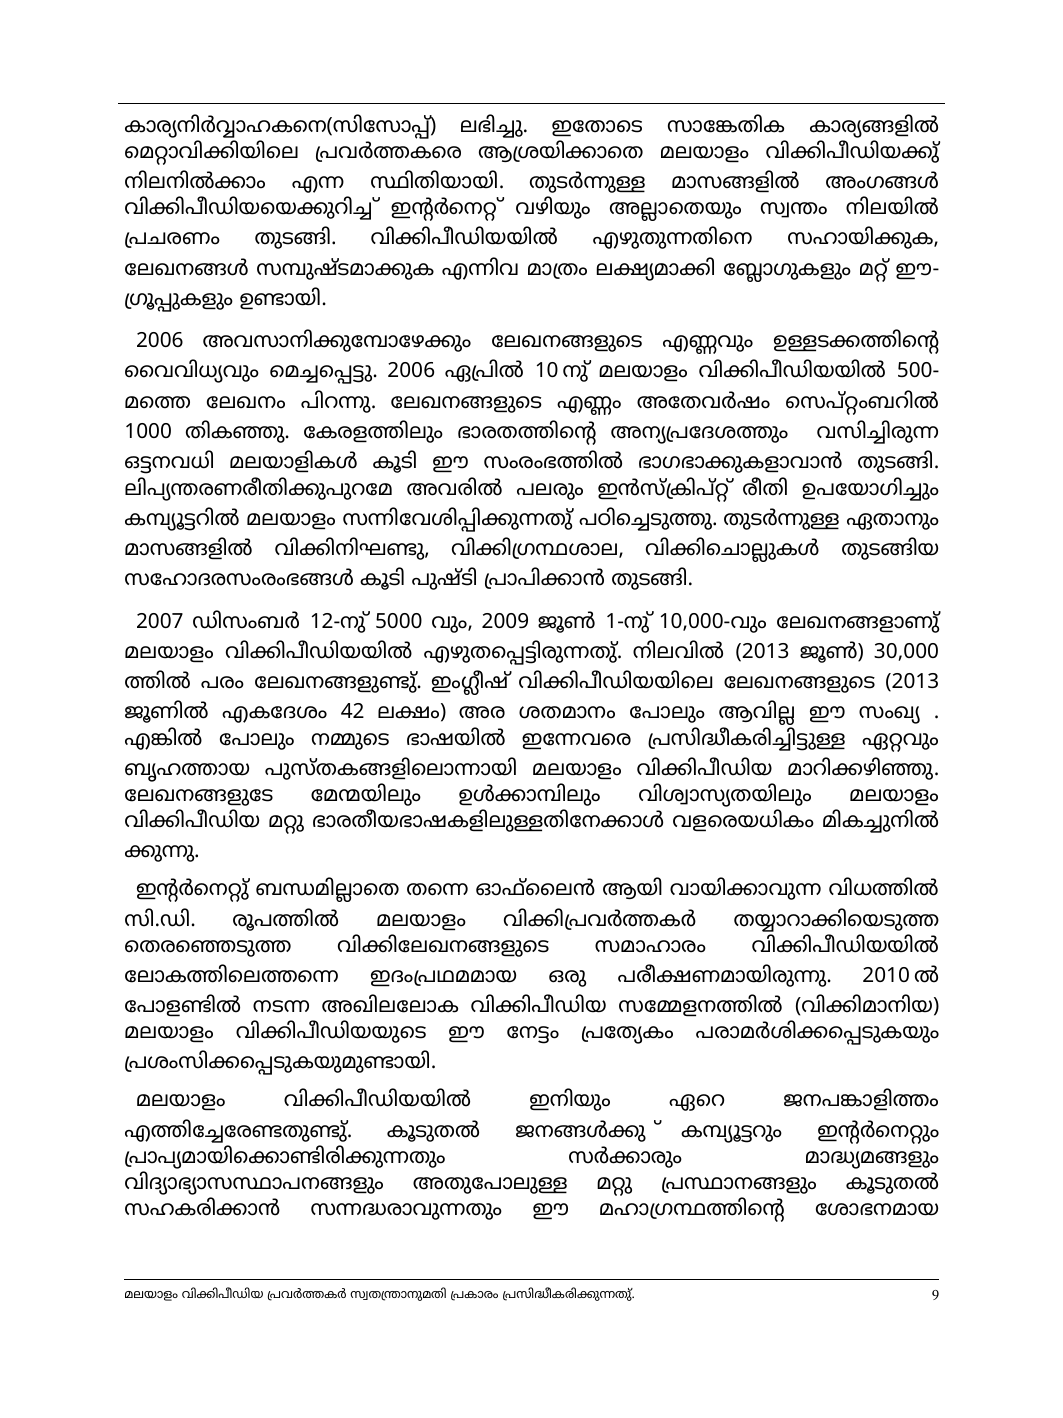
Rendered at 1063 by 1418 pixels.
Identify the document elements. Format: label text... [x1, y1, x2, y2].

text മലയാളം വിക്കിപീഡിയയില്‍ ഇനിയും ഏറെ ജനപങ്കാളിത്തം എത്തിച്ചേരേണ്ടതുണ്ടു്. കൂടുതല്‍ ജനങ്ങള്‍ക്കു് കമ്പ്യൂട്ടറും ഇന്റര്‍നെറ്റും പ്രാപ്യമായിക്കൊണ്ടിരിക്കുന്നതും സര്‍ക്കാരും മാദ്ധ്യമങ്ങളും വിദ്യാഭ്യാസസ്ഥാപനങ്ങളും അതുപോലുള്ള മറ്റു പ്രസ്ഥാനങ്ങളും കൂടുതല്‍ സഹകരിക്കാന്‍ സന്നദ്ധരാവുന്നതും ഈ മഹാഗ്രന്ഥത്തിന്റെ ശോഭനമായ [124, 1089, 939, 1223]
text കാര്യനിർവ്വാഹകനെ(സിസോപ്പ്) ലഭിച്ചു. ഇതോടെ സാങ്കേതിക കാര്യങ്ങളില്‍ മെറ്റാവിക്കിയിലെ പ്രവര്‍ത്തകരെ ആശ്രയിക്കാതെ മലയാളം വിക്കിപീഡിയക്കു് നിലനില്‍ക്കാം എന്ന സ്ഥിതിയായി. തുടര്‍ന്നുള്ള മാസങ്ങളില്‍ അംഗങ്ങള്‍ വിക്കിപീഡിയയെക്കുറിച്ച് ഇന്റര്‍നെറ്റ് വഴിയും അല്ലാതെയും സ്വന്തം നിലയില്‍ പ്രചരണം തുടങ്ങി. വിക്കിപീഡിയയില്‍ എഴുതുന്നതിനെ സഹായിക്കുക, ലേഖനങ്ങള്‍ സമ്പുഷ്ടമാക്കുക എന്നിവ മാത്രം ലക്ഷ്യമാക്കി ബ്ലോഗുകളും മറ്റ് ഈ-ഗ്രൂപ്പുകളും ഉണ്ടായി. [124, 110, 939, 313]
text ഇന്റര്‍നെറ്റു് ബന്ധമില്ലാതെ തന്നെ ഓഫ്‌ലൈന്‍ ആയി വായിക്കാവുന്ന വിധത്തില്‍ സി.ഡി. രൂപത്തില്‍ മലയാളം വിക്കിപ്രവര്‍ത്തകര്‍ തയ്യാറാക്കിയെടുത്ത തെരഞ്ഞെടുത്ത വിക്കിലേഖനങ്ങളുടെ സമാഹാരം വിക്കിപീഡിയയില്‍ ലോകത്തിലെത്തന്നെ ഇദം‌പ്രഥമമായ ഒരു പരീക്ഷണമായിരുന്നു. 2010ല്‍ പോളണ്ടില്‍ നടന്ന അഖിലലോക വിക്കിപീഡിയ സമ്മേളനത്തില്‍ (വിക്കിമാനിയ) മലയാളം വിക്കിപീഡിയയുടെ ഈ നേട്ടം പ്രത്യേകം പരാമര്‍ശിക്കപ്പെടുകയും പ്രശംസിക്കപ്പെടുകയുമുണ്ടായി. [124, 878, 939, 1077]
text 2006 അവസാനിക്കുമ്പോഴേക്കും ലേഖനങ്ങളുടെ എണ്ണവും ഉള്ളടക്കത്തിന്റെ വൈവിധ്യവും മെച്ചപ്പെട്ടു. 2006 ഏപ്രില്‍ 10നു് മലയാളം വിക്കിപീഡിയയില്‍ 500-മത്തെ ലേഖനം പിറന്നു. ലേഖനങ്ങളുടെ എണ്ണം അതേവര്‍ഷം സെപ്റ്റംബറില്‍ 1000 തികഞ്ഞു. കേരളത്തിലും ഭാരതത്തിന്റെ അന്യപ്രദേശത്തും വസിച്ചിരുന്ന ഒട്ടനവധി മലയാളികൾ കൂടി ഈ സംരംഭത്തില്‍ ഭാഗഭാക്കുകളാവാന്‍ തുടങ്ങി. ലിപ്യന്തരണരീതിക്കുപുറമേ അവരില്‍ പലരും ഇന്‍സ്ക്രിപ്റ്റ് രീതി ഉപയോഗിച്ചും കമ്പ്യൂട്ടറില്‍ മലയാളം സന്നിവേശിപ്പിക്കുന്നതു് പഠിച്ചെടുത്തു. തുടര്‍ന്നുള്ള ഏതാനും മാസങ്ങളില്‍ വിക്കിനിഘണ്ടു, വിക്കിഗ്രന്ഥശാല, വിക്കിചൊല്ലുകള്‍ തുടങ്ങിയ സഹോദരസംരംഭങ്ങള്‍ കൂടി പുഷ്ടി പ്രാപിക്കാന്‍ തുടങ്ങി. [124, 325, 939, 594]
text 2007 ഡിസംബര്‍ 12-നു് 5000 വും, 2009 ജൂണ്‍ 1-നു് 10,000-വും ലേഖനങ്ങളാണു് മലയാളം വിക്കിപീഡിയയില്‍ എഴുതപ്പെട്ടിരുന്നതു്. നിലവില്‍ (2013 ജൂൺ) 30,000 ത്തില്‍ പരം ലേഖനങ്ങളുണ്ടു്. ഇംഗ്ലീഷ് വിക്കിപീഡിയയിലെ ലേഖനങ്ങളുടെ (2013 ജൂണില്‍ എകദേശം 42 ലക്ഷം) അര ശതമാനം പോലും ആവില്ല ഈ സംഖ്യ . എങ്കില്‍ പോലും നമ്മുടെ ഭാഷയില്‍ ഇന്നേവരെ പ്രസിദ്ധീകരിച്ചിട്ടുള്ള ഏറ്റവും ബൃഹത്തായ പുസ്തകങ്ങളിലൊന്നായി മലയാളം വിക്കിപീഡിയ മാറിക്കഴിഞ്ഞു. ലേഖനങ്ങളുടേ മേന്മയിലും ഉള്‍ക്കാമ്പിലും വിശ്വാസ്യതയിലും മലയാളം വിക്കിപീഡിയ മറ്റു ഭാരതീയഭാഷകളിലുള്ളതിനേക്കാള്‍ വളരെയധികം മികച്ചുനില്‍ക്കുന്നു. [124, 606, 939, 866]
